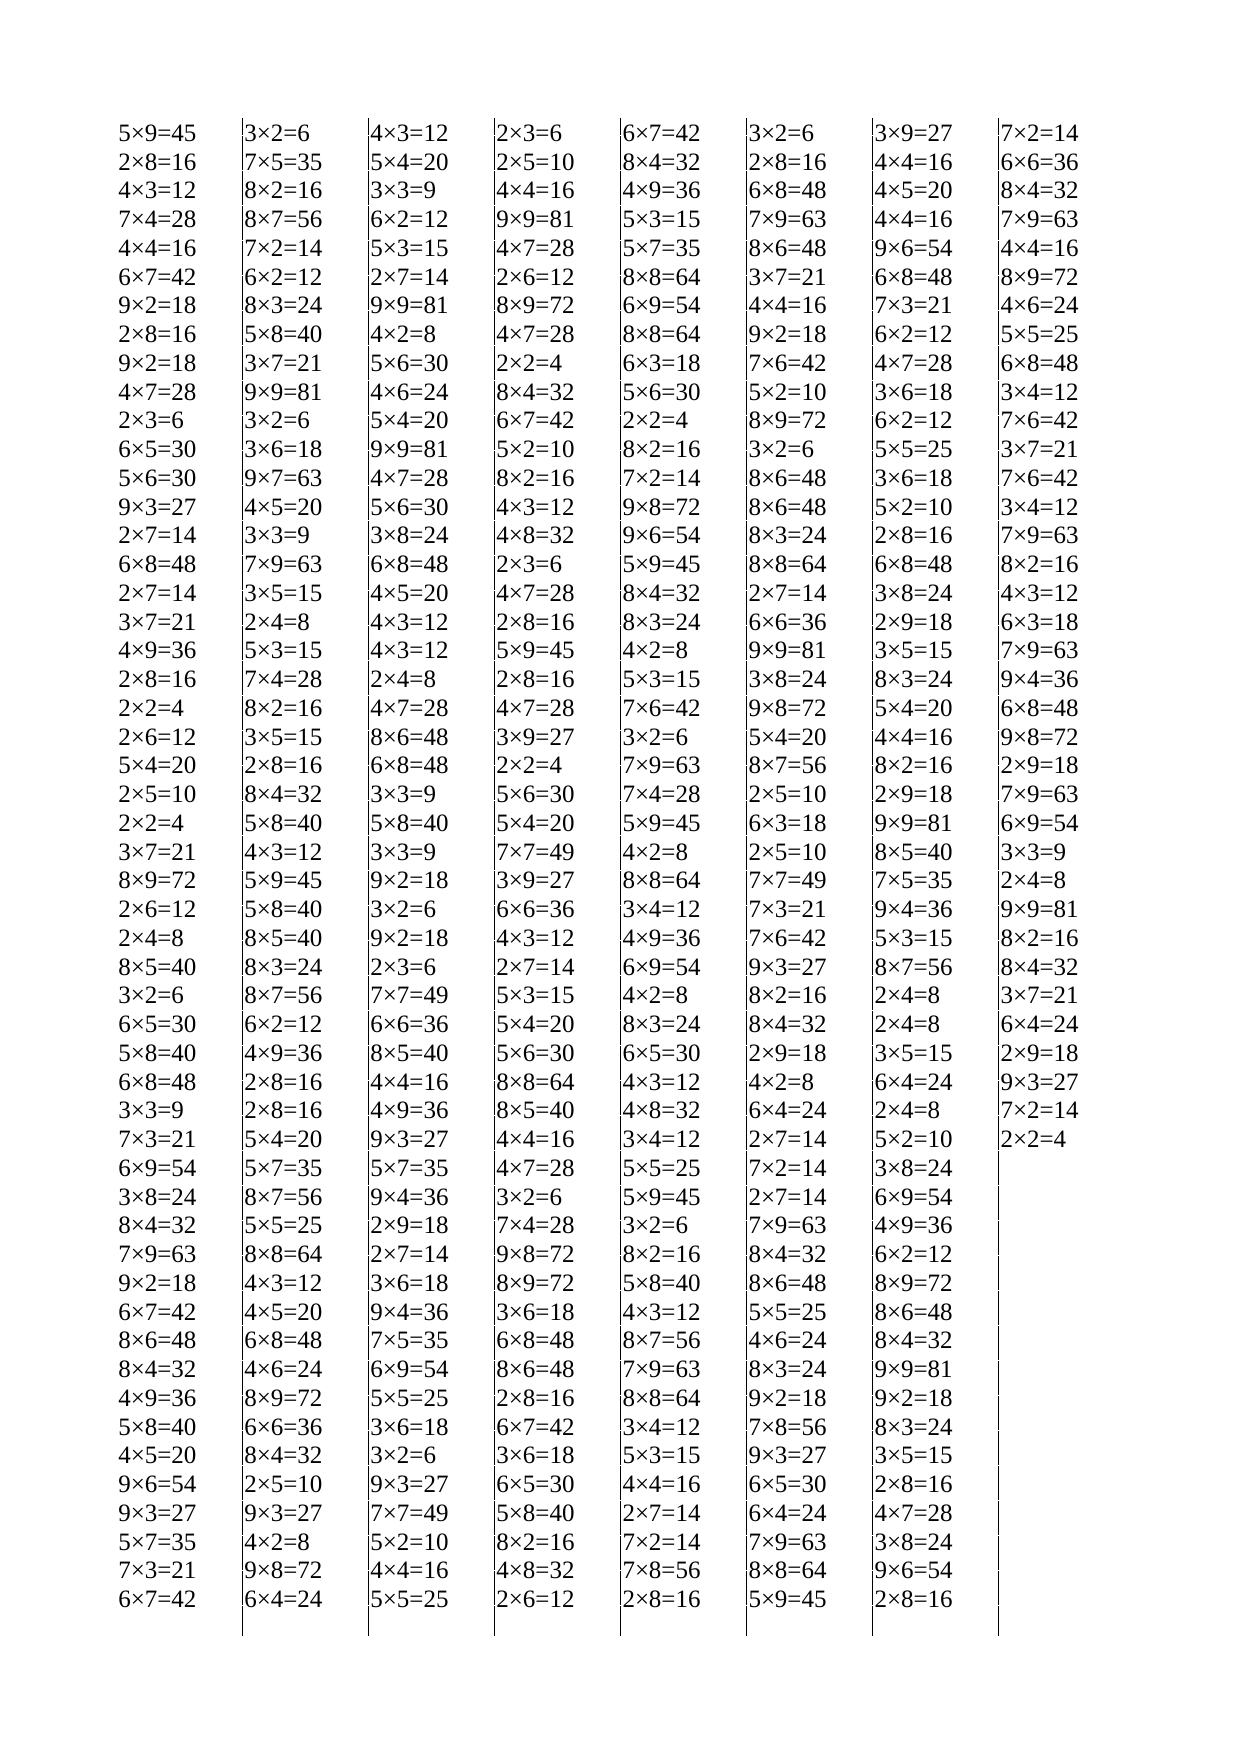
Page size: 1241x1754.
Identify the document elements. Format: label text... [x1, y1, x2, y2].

text 5×7=35 [370, 1153, 492, 1182]
text 6×6=36 [748, 607, 870, 636]
text 9×2=18 [748, 319, 870, 348]
text 2×2=4 [1000, 1124, 1122, 1153]
text 7×9=63 [1000, 521, 1122, 549]
text 5×5=25 [370, 1383, 492, 1412]
text 7×9=63 [622, 1354, 744, 1383]
text 7×4=28 [622, 779, 744, 808]
text 3×4=12 [622, 1412, 744, 1441]
text 9×2=18 [118, 291, 239, 319]
text 6×4=24 [244, 1584, 366, 1613]
text 8×2=16 [1000, 549, 1122, 578]
text 4×8=32 [622, 1096, 744, 1124]
text 2×6=12 [118, 894, 239, 923]
text 7×3=21 [118, 1556, 239, 1584]
text 4×2=8 [244, 1527, 366, 1556]
text 9×3=27 [370, 1124, 492, 1153]
text 7×7=49 [748, 866, 870, 894]
text 8×2=16 [1000, 923, 1122, 952]
text 5×4=20 [370, 147, 492, 176]
text 7×9=63 [1000, 779, 1122, 808]
text 5×6=30 [118, 463, 239, 492]
text 6×4=24 [748, 1096, 870, 1124]
text 3×9=27 [874, 118, 996, 147]
text 3×8=24 [874, 1527, 996, 1556]
text 8×6=48 [496, 1354, 618, 1383]
text 7×9=63 [118, 1239, 239, 1268]
text 4×9=36 [622, 176, 744, 204]
text 4×6=24 [244, 1354, 366, 1383]
text 4×4=16 [748, 291, 870, 319]
text 3×5=15 [244, 578, 366, 607]
text 3×4=12 [622, 894, 744, 923]
text 6×7=42 [118, 262, 239, 291]
text 9×2=18 [748, 1383, 870, 1412]
text 3×2=6 [622, 1211, 744, 1239]
text 2×5=10 [118, 779, 239, 808]
text 2×2=4 [496, 751, 618, 779]
text 8×2=16 [244, 176, 366, 204]
text 5×8=40 [244, 808, 366, 837]
text 9×3=27 [748, 1441, 870, 1469]
text 2×3=6 [496, 118, 618, 147]
text 7×2=14 [244, 233, 366, 262]
text 2×8=16 [622, 1584, 744, 1613]
text 3×3=9 [244, 521, 366, 549]
text 7×5=35 [244, 147, 366, 176]
text 9×6=54 [622, 521, 744, 549]
text 5×7=35 [244, 1153, 366, 1182]
text 6×2=12 [874, 406, 996, 434]
text 8×8=64 [622, 319, 744, 348]
text 5×3=15 [622, 664, 744, 693]
text 5×2=10 [874, 492, 996, 521]
text 4×6=24 [748, 1326, 870, 1354]
text 9×2=18 [118, 1268, 239, 1297]
text 6×8=48 [370, 549, 492, 578]
text 2×7=14 [748, 1182, 870, 1211]
text 8×7=56 [244, 1182, 366, 1211]
text 5×7=35 [118, 1527, 239, 1556]
text 4×2=8 [622, 981, 744, 1009]
text 9×3=27 [1000, 1067, 1122, 1096]
text 4×4=16 [496, 1124, 618, 1153]
text 6×9=54 [1000, 808, 1122, 837]
text 4×5=20 [874, 176, 996, 204]
text 3×6=18 [496, 1297, 618, 1326]
text 4×5=20 [244, 1297, 366, 1326]
text 5×3=15 [622, 1441, 744, 1469]
text 9×6=54 [118, 1469, 239, 1498]
text 6×9=54 [622, 952, 744, 981]
text 2×9=18 [748, 1038, 870, 1067]
text 7×8=56 [748, 1412, 870, 1441]
text 3×9=27 [496, 722, 618, 751]
text 3×2=6 [118, 981, 239, 1009]
text 8×4=32 [622, 578, 744, 607]
text 4×7=28 [370, 693, 492, 722]
text 7×3=21 [748, 894, 870, 923]
text 7×4=28 [244, 664, 366, 693]
text 5×6=30 [496, 779, 618, 808]
text 9×3=27 [244, 1498, 366, 1527]
text 8×2=16 [496, 1527, 618, 1556]
text 5×2=10 [496, 434, 618, 463]
text 2×3=6 [118, 406, 239, 434]
text 6×3=18 [622, 348, 744, 377]
text 7×5=35 [370, 1326, 492, 1354]
text 4×7=28 [874, 1498, 996, 1527]
text 6×8=48 [244, 1326, 366, 1354]
text 8×4=32 [496, 377, 618, 406]
text 6×7=42 [622, 118, 744, 147]
text 5×2=10 [748, 377, 870, 406]
text 5×3=15 [496, 981, 618, 1009]
text 2×8=16 [118, 147, 239, 176]
text 3×2=6 [748, 434, 870, 463]
text 9×9=81 [370, 291, 492, 319]
text 4×2=8 [748, 1067, 870, 1096]
text 2×9=18 [1000, 1038, 1122, 1067]
text 2×8=16 [244, 1096, 366, 1124]
text 6×9=54 [118, 1153, 239, 1182]
text 5×4=20 [874, 693, 996, 722]
text 2×9=18 [1000, 751, 1122, 779]
text 4×3=12 [370, 118, 492, 147]
text 6×5=30 [118, 434, 239, 463]
text 7×2=14 [622, 463, 744, 492]
text 3×7=21 [118, 837, 239, 866]
text 4×7=28 [496, 319, 618, 348]
text 7×5=35 [874, 866, 996, 894]
text 2×5=10 [244, 1469, 366, 1498]
text 4×7=28 [496, 693, 618, 722]
text 7×6=42 [748, 348, 870, 377]
text 7×7=49 [370, 981, 492, 1009]
text 4×9=36 [244, 1038, 366, 1067]
text 6×6=36 [1000, 147, 1122, 176]
text 9×9=81 [244, 377, 366, 406]
text 5×4=20 [370, 406, 492, 434]
text 4×2=8 [370, 319, 492, 348]
text 4×7=28 [496, 578, 618, 607]
text 6×8=48 [1000, 348, 1122, 377]
text 5×8=40 [496, 1498, 618, 1527]
text 4×4=16 [874, 147, 996, 176]
text 2×2=4 [118, 808, 239, 837]
text 2×9=18 [874, 779, 996, 808]
text 3×7=21 [244, 348, 366, 377]
text 6×4=24 [874, 1067, 996, 1096]
text 7×6=42 [622, 693, 744, 722]
text 8×4=32 [1000, 176, 1122, 204]
text 7×2=14 [1000, 118, 1122, 147]
text 8×7=56 [244, 204, 366, 233]
text 5×8=40 [370, 808, 492, 837]
text 6×3=18 [1000, 607, 1122, 636]
text 6×4=24 [748, 1498, 870, 1527]
text 5×4=20 [748, 722, 870, 751]
text 4×9=36 [118, 636, 239, 664]
text 5×8=40 [118, 1038, 239, 1067]
text 2×3=6 [370, 952, 492, 981]
text 7×2=14 [748, 1153, 870, 1182]
text 6×8=48 [874, 549, 996, 578]
text 7×2=14 [622, 1527, 744, 1556]
text 6×3=18 [748, 808, 870, 837]
text 4×3=12 [622, 1067, 744, 1096]
text 6×2=12 [244, 1009, 366, 1038]
text 2×7=14 [496, 952, 618, 981]
text 2×7=14 [748, 578, 870, 607]
text 8×8=64 [622, 866, 744, 894]
text 4×4=16 [874, 204, 996, 233]
text 8×5=40 [118, 952, 239, 981]
text 8×6=48 [874, 1297, 996, 1326]
text 8×2=16 [244, 693, 366, 722]
text 9×6=54 [874, 233, 996, 262]
text 2×9=18 [370, 1211, 492, 1239]
text 8×9=72 [496, 291, 618, 319]
text 9×9=81 [370, 434, 492, 463]
text 4×7=28 [496, 1153, 618, 1182]
text 4×3=12 [496, 923, 618, 952]
text 6×6=36 [496, 894, 618, 923]
text 4×2=8 [622, 636, 744, 664]
text 3×4=12 [622, 1124, 744, 1153]
text 2×8=16 [748, 147, 870, 176]
text 8×7=56 [622, 1326, 744, 1354]
text 5×5=25 [874, 434, 996, 463]
text 2×8=16 [496, 1383, 618, 1412]
text 4×3=12 [622, 1297, 744, 1326]
text 7×7=49 [370, 1498, 492, 1527]
text 6×9=54 [370, 1354, 492, 1383]
text 4×9=36 [118, 1383, 239, 1412]
text 8×3=24 [748, 1354, 870, 1383]
text 6×7=42 [118, 1297, 239, 1326]
text 8×9=72 [874, 1268, 996, 1297]
text 5×4=20 [496, 1009, 618, 1038]
text 7×4=28 [118, 204, 239, 233]
text 2×9=18 [874, 607, 996, 636]
text 9×2=18 [370, 923, 492, 952]
text 8×8=64 [748, 1556, 870, 1584]
text 2×2=4 [496, 348, 618, 377]
text 4×8=32 [496, 1556, 618, 1584]
text 4×8=32 [496, 521, 618, 549]
text 4×6=24 [370, 377, 492, 406]
text 4×7=28 [496, 233, 618, 262]
text 3×8=24 [874, 1153, 996, 1182]
text 9×2=18 [370, 866, 492, 894]
text 8×5=40 [244, 923, 366, 952]
text 3×8=24 [370, 521, 492, 549]
text 8×3=24 [622, 1009, 744, 1038]
text 7×3=21 [874, 291, 996, 319]
text 8×8=64 [622, 262, 744, 291]
text 6×8=48 [370, 751, 492, 779]
text 9×4=36 [1000, 664, 1122, 693]
text 5×8=40 [244, 894, 366, 923]
text 2×7=14 [370, 262, 492, 291]
text 5×2=10 [874, 1124, 996, 1153]
text 5×8=40 [244, 319, 366, 348]
text 7×6=42 [1000, 406, 1122, 434]
text 4×7=28 [874, 348, 996, 377]
text 5×4=20 [496, 808, 618, 837]
text 6×7=42 [496, 1412, 618, 1441]
text 8×9=72 [748, 406, 870, 434]
text 4×7=28 [370, 463, 492, 492]
text 3×2=6 [496, 1182, 618, 1211]
text 4×3=12 [118, 176, 239, 204]
text 3×2=6 [244, 118, 366, 147]
text 8×2=16 [622, 1239, 744, 1268]
text 3×6=18 [874, 377, 996, 406]
text 5×9=45 [748, 1584, 870, 1613]
text 3×4=12 [1000, 492, 1122, 521]
text 7×6=42 [748, 923, 870, 952]
text 8×2=16 [496, 463, 618, 492]
text 4×5=20 [370, 578, 492, 607]
text 9×8=72 [622, 492, 744, 521]
text 4×4=16 [874, 722, 996, 751]
text 5×5=25 [622, 1153, 744, 1182]
text 8×4=32 [118, 1354, 239, 1383]
text 6×8=48 [874, 262, 996, 291]
text 8×5=40 [496, 1096, 618, 1124]
text 2×4=8 [244, 607, 366, 636]
text 3×5=15 [874, 1038, 996, 1067]
text 8×3=24 [748, 521, 870, 549]
text 2×7=14 [118, 521, 239, 549]
text 4×4=16 [622, 1469, 744, 1498]
text 6×7=42 [118, 1584, 239, 1613]
text 8×6=48 [748, 1268, 870, 1297]
text 3×9=27 [496, 866, 618, 894]
text 8×6=48 [118, 1326, 239, 1354]
text 8×2=16 [874, 751, 996, 779]
text 3×7=21 [118, 607, 239, 636]
text 8×9=72 [244, 1383, 366, 1412]
text 3×6=18 [244, 434, 366, 463]
text 2×4=8 [874, 981, 996, 1009]
text 8×3=24 [244, 291, 366, 319]
text 5×3=15 [370, 233, 492, 262]
text 4×2=8 [622, 837, 744, 866]
text 6×5=30 [496, 1469, 618, 1498]
text 8×8=64 [496, 1067, 618, 1096]
text 8×4=32 [244, 779, 366, 808]
text 2×7=14 [748, 1124, 870, 1153]
text 4×3=12 [496, 492, 618, 521]
text 9×9=81 [496, 204, 618, 233]
text 8×2=16 [748, 981, 870, 1009]
text 3×6=18 [370, 1412, 492, 1441]
text 3×8=24 [118, 1182, 239, 1211]
text 7×4=28 [496, 1211, 618, 1239]
text 5×3=15 [622, 204, 744, 233]
text 3×8=24 [874, 578, 996, 607]
text 9×3=27 [118, 492, 239, 521]
text 5×9=45 [244, 866, 366, 894]
text 3×6=18 [496, 1441, 618, 1469]
text 3×5=15 [874, 636, 996, 664]
text 2×5=10 [748, 779, 870, 808]
text 5×6=30 [370, 492, 492, 521]
text 4×4=16 [1000, 233, 1122, 262]
text 8×8=64 [748, 549, 870, 578]
text 2×6=12 [496, 1584, 618, 1613]
text 2×8=16 [874, 1584, 996, 1613]
text 8×4=32 [1000, 952, 1122, 981]
text 2×8=16 [874, 521, 996, 549]
text 9×8=72 [1000, 722, 1122, 751]
text 8×6=48 [748, 463, 870, 492]
text 2×7=14 [622, 1498, 744, 1527]
text 8×3=24 [874, 664, 996, 693]
text 6×6=36 [244, 1412, 366, 1441]
text 3×3=9 [370, 837, 492, 866]
text 8×9=72 [118, 866, 239, 894]
text 3×7=21 [1000, 434, 1122, 463]
text 2×4=8 [874, 1096, 996, 1124]
text 5×4=20 [244, 1124, 366, 1153]
text 2×8=16 [244, 1067, 366, 1096]
text 4×6=24 [1000, 291, 1122, 319]
text 7×7=49 [496, 837, 618, 866]
text 7×2=14 [1000, 1096, 1122, 1124]
text 2×2=4 [118, 693, 239, 722]
text 6×8=48 [496, 1326, 618, 1354]
text 8×4=32 [874, 1326, 996, 1354]
text 9×4=36 [370, 1297, 492, 1326]
text 6×5=30 [118, 1009, 239, 1038]
text 8×6=48 [748, 492, 870, 521]
text 6×9=54 [622, 291, 744, 319]
text 8×4=32 [622, 147, 744, 176]
text 9×7=63 [244, 463, 366, 492]
text 6×8=48 [118, 549, 239, 578]
text 8×7=56 [748, 751, 870, 779]
text 5×5=25 [370, 1584, 492, 1613]
text 3×2=6 [244, 406, 366, 434]
text 6×7=42 [496, 406, 618, 434]
text 7×9=63 [1000, 204, 1122, 233]
text 9×9=81 [748, 636, 870, 664]
text 9×8=72 [496, 1239, 618, 1268]
text 9×9=81 [874, 808, 996, 837]
text 2×8=16 [244, 751, 366, 779]
text 6×8=48 [1000, 693, 1122, 722]
text 2×3=6 [496, 549, 618, 578]
text 3×5=15 [874, 1441, 996, 1469]
text 6×4=24 [1000, 1009, 1122, 1038]
text 8×2=16 [622, 434, 744, 463]
text 4×3=12 [244, 1268, 366, 1297]
text 5×4=20 [118, 751, 239, 779]
text 3×3=9 [118, 1096, 239, 1124]
text 2×6=12 [118, 722, 239, 751]
text 2×8=16 [874, 1469, 996, 1498]
text 3×4=12 [1000, 377, 1122, 406]
text 2×5=10 [496, 147, 618, 176]
text 8×4=32 [748, 1009, 870, 1038]
text 4×4=16 [496, 176, 618, 204]
text 5×5=25 [748, 1297, 870, 1326]
text 8×5=40 [874, 837, 996, 866]
text 6×6=36 [370, 1009, 492, 1038]
text 2×6=12 [496, 262, 618, 291]
text 3×2=6 [370, 1441, 492, 1469]
text 2×8=16 [496, 607, 618, 636]
text 3×2=6 [622, 722, 744, 751]
text 2×8=16 [118, 319, 239, 348]
text 8×8=64 [244, 1239, 366, 1268]
text 9×4=36 [874, 894, 996, 923]
text 3×2=6 [370, 894, 492, 923]
text 5×9=45 [496, 636, 618, 664]
text 7×6=42 [1000, 463, 1122, 492]
text 7×9=63 [244, 549, 366, 578]
text 9×2=18 [118, 348, 239, 377]
text 8×9=72 [1000, 262, 1122, 291]
text 5×8=40 [118, 1412, 239, 1441]
text 3×7=21 [748, 262, 870, 291]
text 2×2=4 [622, 406, 744, 434]
text 5×9=45 [622, 1182, 744, 1211]
text 6×2=12 [874, 1239, 996, 1268]
text 2×4=8 [874, 1009, 996, 1038]
text 6×2=12 [370, 204, 492, 233]
text 2×7=14 [118, 578, 239, 607]
text 8×4=32 [748, 1239, 870, 1268]
text 6×9=54 [874, 1182, 996, 1211]
text 5×3=15 [874, 923, 996, 952]
text 5×5=25 [244, 1211, 366, 1239]
text 5×3=15 [244, 636, 366, 664]
text 9×2=18 [874, 1383, 996, 1412]
text 8×9=72 [496, 1268, 618, 1297]
text 4×9=36 [622, 923, 744, 952]
text 3×3=9 [370, 176, 492, 204]
text 7×9=63 [748, 204, 870, 233]
text 8×4=32 [244, 1441, 366, 1469]
text 3×6=18 [370, 1268, 492, 1297]
text 4×3=12 [244, 837, 366, 866]
text 8×7=56 [244, 981, 366, 1009]
text 4×5=20 [244, 492, 366, 521]
text 3×2=6 [748, 118, 870, 147]
text 8×3=24 [874, 1412, 996, 1441]
text 9×3=27 [748, 952, 870, 981]
text 5×5=25 [1000, 319, 1122, 348]
text 5×2=10 [370, 1527, 492, 1556]
text 5×6=30 [496, 1038, 618, 1067]
text 5×6=30 [622, 377, 744, 406]
text 5×9=45 [622, 808, 744, 837]
text 4×3=12 [370, 636, 492, 664]
text 8×3=24 [244, 952, 366, 981]
text 4×9=36 [874, 1211, 996, 1239]
text 5×6=30 [370, 348, 492, 377]
text 3×5=15 [244, 722, 366, 751]
text 3×7=21 [1000, 981, 1122, 1009]
text 3×3=9 [370, 779, 492, 808]
text 5×7=35 [622, 233, 744, 262]
text 9×8=72 [748, 693, 870, 722]
text 2×8=16 [496, 664, 618, 693]
text 9×4=36 [370, 1182, 492, 1211]
text 8×7=56 [874, 952, 996, 981]
text 3×8=24 [748, 664, 870, 693]
text 2×4=8 [1000, 866, 1122, 894]
text 7×8=56 [622, 1556, 744, 1584]
text 3×6=18 [874, 463, 996, 492]
text 6×8=48 [748, 176, 870, 204]
text 6×2=12 [244, 262, 366, 291]
text 2×7=14 [370, 1239, 492, 1268]
text 8×6=48 [370, 722, 492, 751]
text 8×4=32 [118, 1211, 239, 1239]
text 2×4=8 [118, 923, 239, 952]
text 9×9=81 [1000, 894, 1122, 923]
text 4×9=36 [370, 1096, 492, 1124]
text 9×9=81 [874, 1354, 996, 1383]
text 9×6=54 [874, 1556, 996, 1584]
text 8×8=64 [622, 1383, 744, 1412]
text 4×7=28 [118, 377, 239, 406]
text 7×9=63 [748, 1527, 870, 1556]
text 8×5=40 [370, 1038, 492, 1067]
text 2×8=16 [118, 664, 239, 693]
text 9×8=72 [244, 1556, 366, 1584]
text 6×8=48 [118, 1067, 239, 1096]
text 4×4=16 [118, 233, 239, 262]
text 4×3=12 [370, 607, 492, 636]
text 8×3=24 [622, 607, 744, 636]
text 4×3=12 [1000, 578, 1122, 607]
text 5×9=45 [118, 118, 239, 147]
text 2×4=8 [370, 664, 492, 693]
text 9×3=27 [370, 1469, 492, 1498]
text 3×3=9 [1000, 837, 1122, 866]
text 7×9=63 [1000, 636, 1122, 664]
text 9×3=27 [118, 1498, 239, 1527]
text 7×3=21 [118, 1124, 239, 1153]
text 4×4=16 [370, 1067, 492, 1096]
text 4×4=16 [370, 1556, 492, 1584]
text 7×9=63 [622, 751, 744, 779]
text 7×9=63 [748, 1211, 870, 1239]
text 5×8=40 [622, 1268, 744, 1297]
text 5×9=45 [622, 549, 744, 578]
text 6×5=30 [622, 1038, 744, 1067]
text 8×6=48 [748, 233, 870, 262]
text 4×5=20 [118, 1441, 239, 1469]
text 6×2=12 [874, 319, 996, 348]
text 2×5=10 [748, 837, 870, 866]
text 6×5=30 [748, 1469, 870, 1498]
